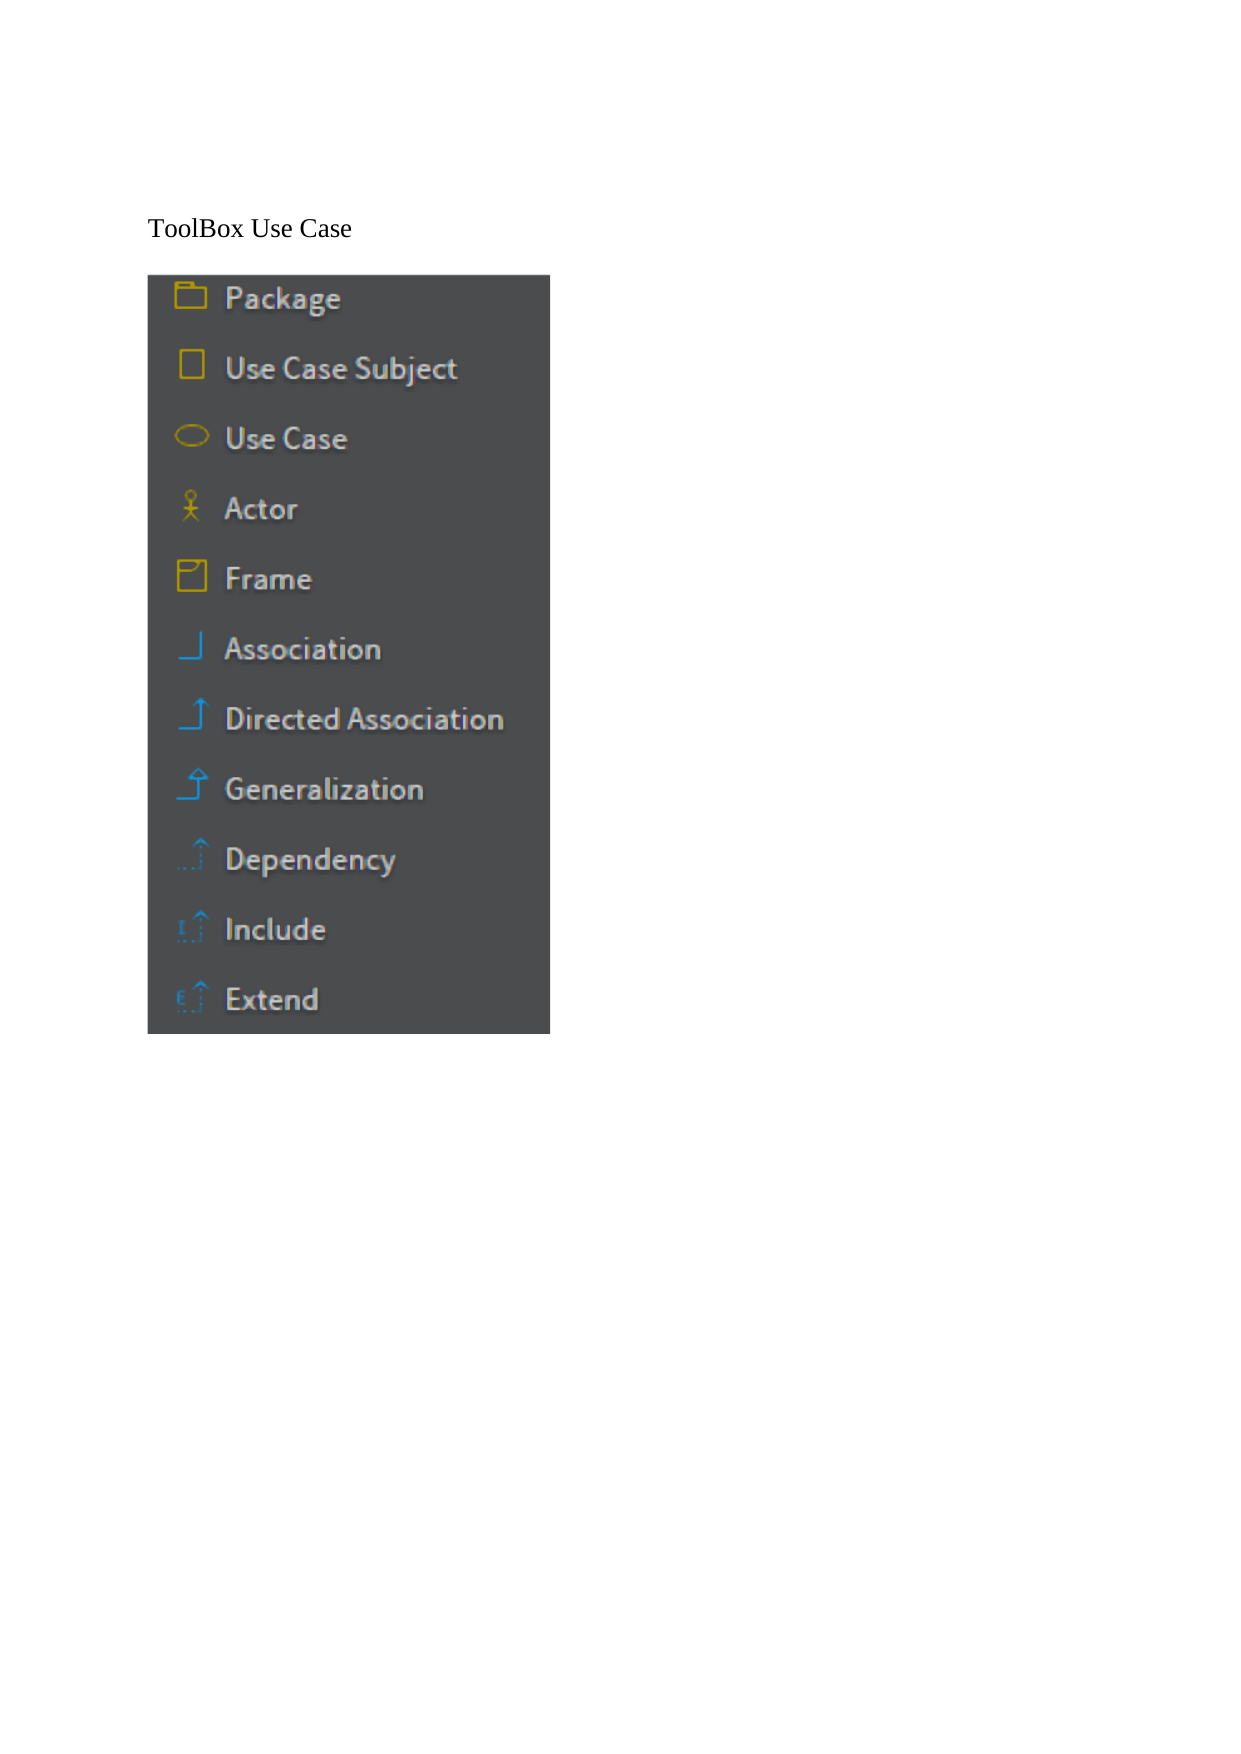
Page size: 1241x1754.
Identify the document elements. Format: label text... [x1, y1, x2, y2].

text ToolBox Use Case [148, 212, 1092, 243]
picture [147, 274, 551, 1034]
